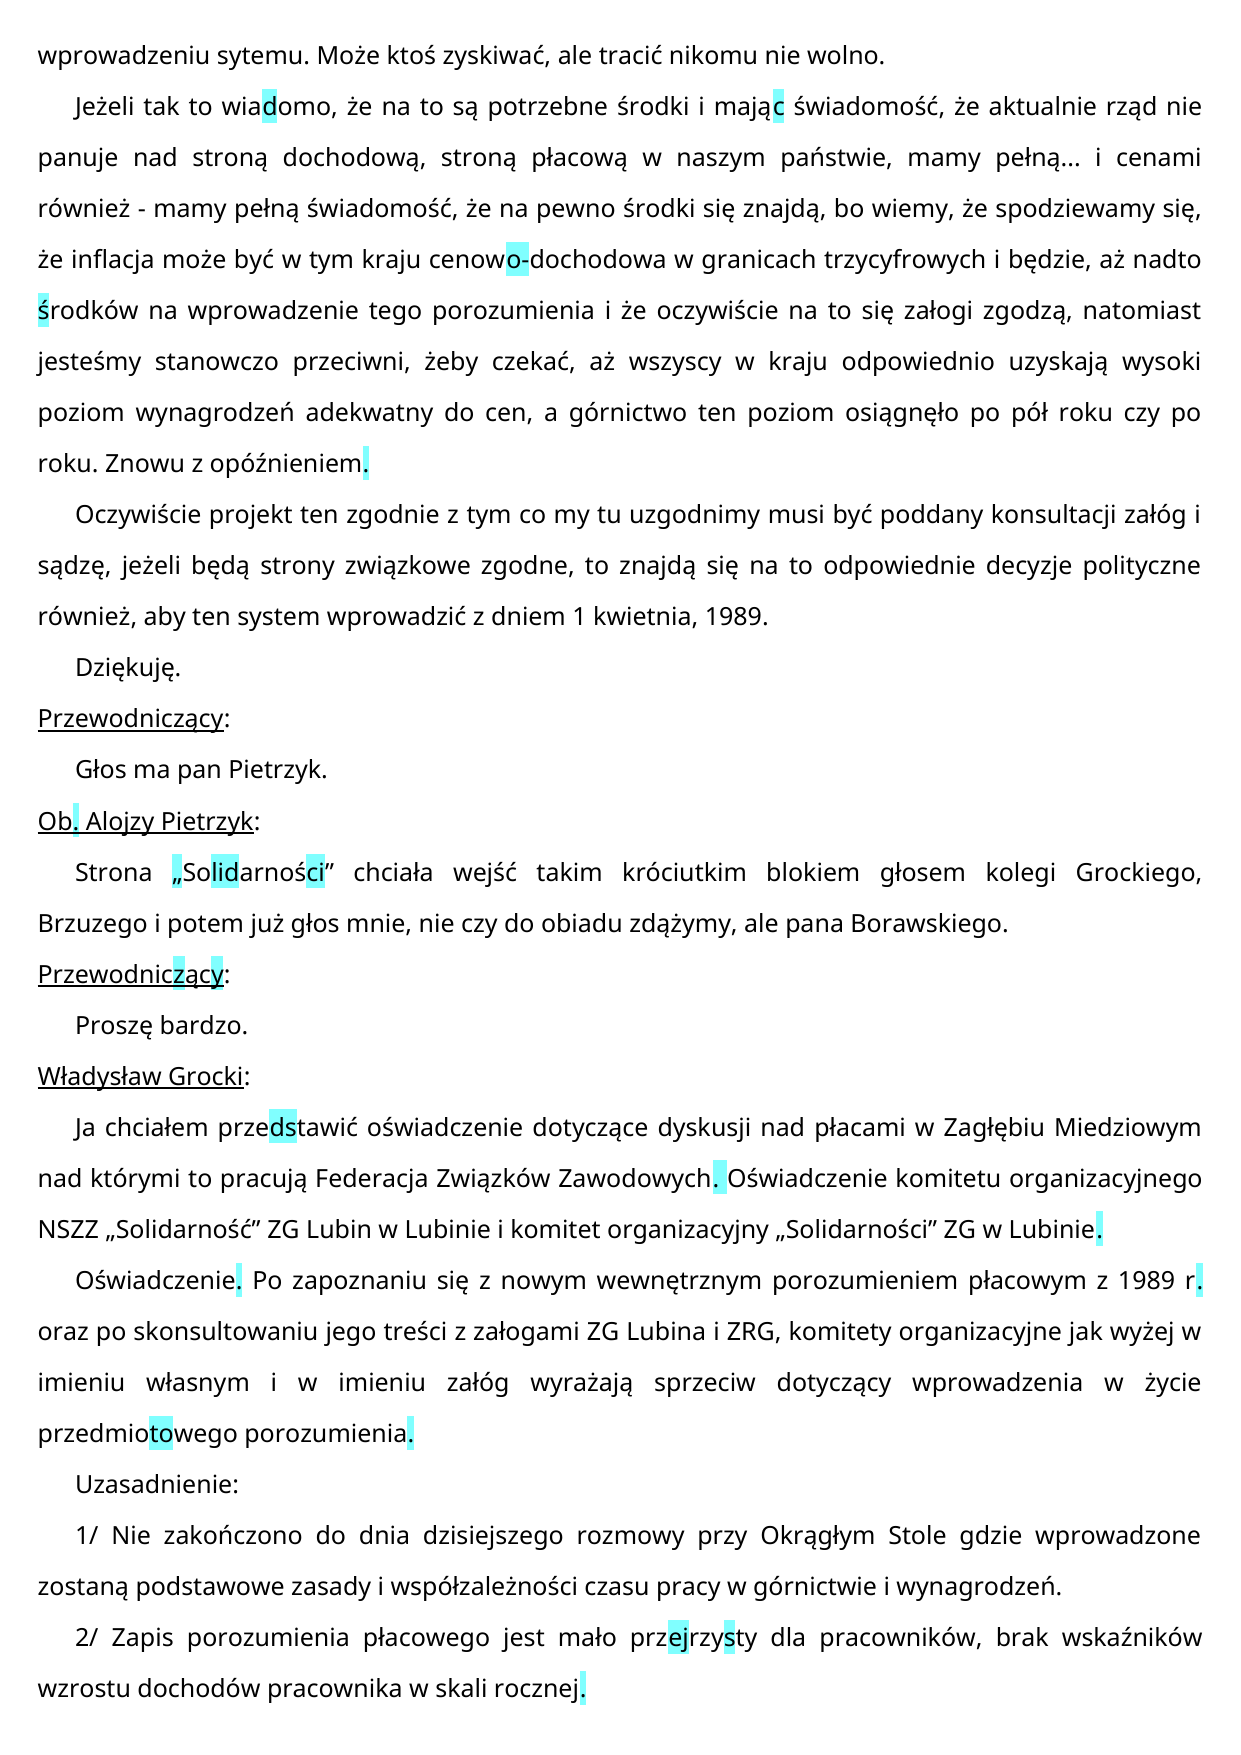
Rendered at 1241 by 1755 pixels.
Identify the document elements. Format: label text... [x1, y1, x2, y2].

text wprowadzeniu sytemu. Może ktoś zyskiwać, ale tracić nikomu nie wolno. [37, 37, 1203, 72]
text Oczywiście projekt ten zgodnie z tym co my tu uzgodnimy musi być poddany konsultacji załóg i sądzę, jeżeli będą strony związkowe zgodne, to znajdą się na to odpowiednie decyzje polityczne również, aby ten system wprowadzić z dniem 1 kwietnia, 1989. [37, 497, 1203, 633]
text Władysław Grocki: [37, 1058, 1203, 1092]
text Dziękuję. [37, 650, 1203, 684]
text Strona „Solidarności” chciała wejść takim króciutkim blokiem głosem kolegi Grockiego, Brzuzego i potem już głos mnie, nie czy do obiadu zdążymy, ale pana Borawskiego. [37, 854, 1203, 939]
text Jeżeli tak to wiadomo, że na to są potrzebne środki i mając świadomość, że aktualnie rząd nie panuje nad stroną dochodową, stroną płacową w naszym państwie, mamy pełną... i cenami również - mamy pełną świadomość, że na pewno środki się znajdą, bo wiemy, że spodziewamy się, że inflacja może być w tym kraju cenowo-dochodowa w granicach trzycyfrowych i będzie, aż nadto środków na wprowadzenie tego porozumienia i że oczywiście na to się załogi zgodzą, natomiast jesteśmy stanowczo przeciwni, żeby czekać, aż wszyscy w kraju odpowiednio uzyskają wysoki poziom wynagrodzeń adekwatny do cen, a górnictwo ten poziom osiągnęło po pół roku czy po roku. Znowu z opóźnieniem. [37, 88, 1203, 480]
text 1/ Nie zakończono do dnia dzisiejszego rozmowy przy Okrągłym Stole gdzie wprowadzone zostaną podstawowe zasady i współzależności czasu pracy w górnictwie i wynagrodzeń. [37, 1518, 1203, 1603]
text Oświadczenie. Po zapoznaniu się z nowym wewnętrznym porozumieniem płacowym z 1989 r. oraz po skonsultowaniu jego treści z załogami ZG Lubina i ZRG, komitety organizacyjne jak wyżej w imieniu własnym i w imieniu załóg wyrażają sprzeciw dotyczący wprowadzenia w życie przedmiotowego porozumienia. [37, 1262, 1203, 1450]
text Uzasadnienie: [37, 1467, 1203, 1501]
text Ja chciałem przedstawić oświadczenie dotyczące dyskusji nad płacami w Zagłębiu Miedziowym nad którymi to pracują Federacja Związków Zawodowych. Oświadczenie komitetu organizacyjnego NSZZ „Solidarność” ZG Lubin w Lubinie i komitet organizacyjny „Solidarności” ZG w Lubinie. [37, 1109, 1203, 1246]
text 2/ Zapis porozumienia płacowego jest mało przejrzysty dla pracowników, brak wskaźników wzrostu dochodów pracownika w skali rocznej. [37, 1620, 1203, 1705]
text Ob. Alojzy Pietrzyk: [37, 803, 1203, 837]
text Przewodniczący: [37, 701, 1203, 735]
text Proszę bardzo. [37, 1007, 1203, 1041]
text Głos ma pan Pietrzyk. [37, 752, 1203, 786]
text Przewodniczący: [37, 956, 1203, 990]
